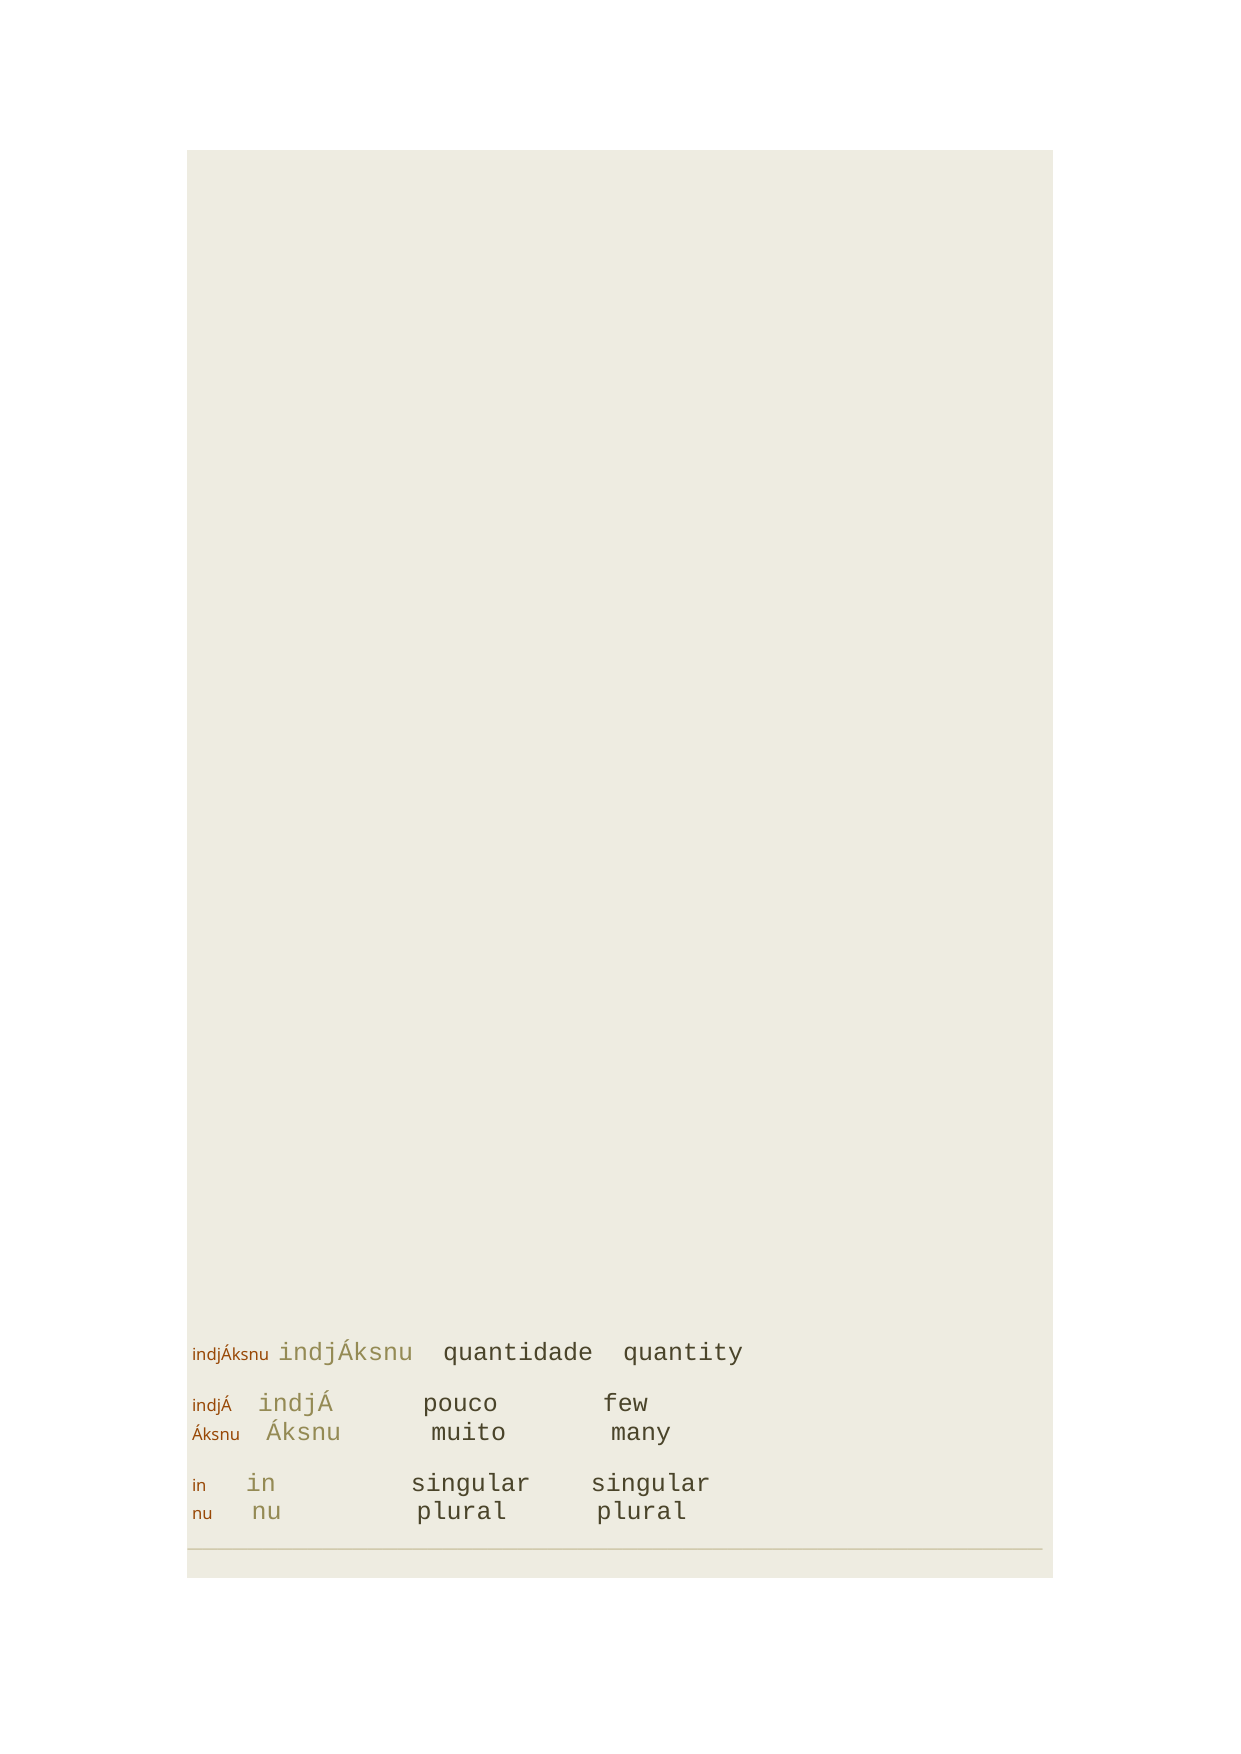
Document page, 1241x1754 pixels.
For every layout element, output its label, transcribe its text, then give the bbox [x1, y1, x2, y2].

text indjÁksnu indjÁksnu quantidade quantity [187, 1340, 1053, 1368]
text _________________________________________________________ [187, 1527, 1053, 1555]
text nu nu plural plural [187, 1499, 1053, 1527]
text indjÁ indjÁ pouco few [187, 1391, 1053, 1419]
text in in singular singular [187, 1470, 1053, 1499]
text Áksnu Áksnu muito many [187, 1419, 1053, 1448]
